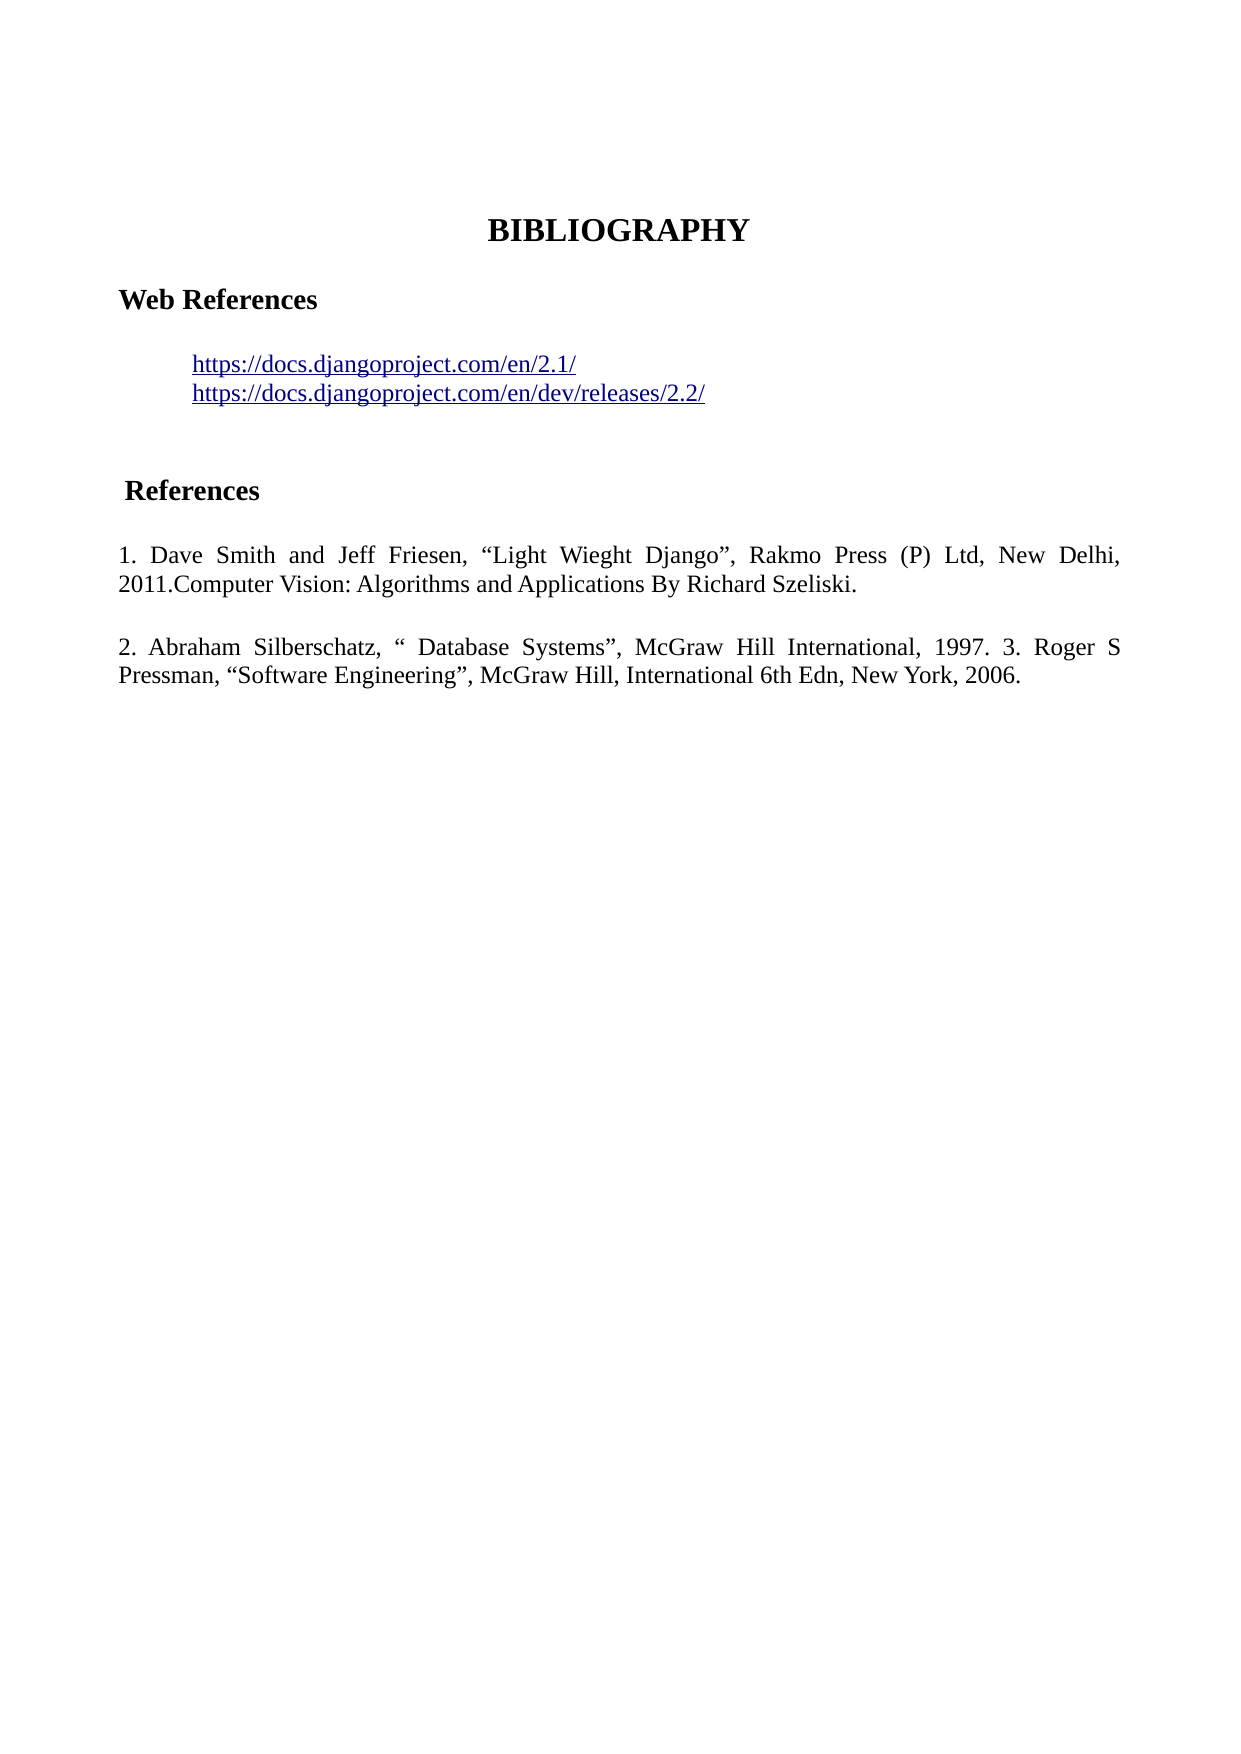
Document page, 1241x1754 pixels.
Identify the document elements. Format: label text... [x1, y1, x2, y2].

text Web References [118, 282, 1122, 315]
text 2. Abraham Silberschatz, “ Database Systems”, McGraw Hill International, 1997. 3. Roger S Pressman, “Software Engineering”, McGraw Hill, International 6th Edn, New York, 2006. [118, 632, 1122, 689]
text BIBLIOGRAPHY [118, 210, 1122, 248]
text https://docs.djangoproject.com/en/dev/releases/2.2/ [118, 378, 1122, 406]
text https://docs.djangoproject.com/en/2.1/ [118, 349, 1122, 378]
text References [118, 473, 1122, 507]
text 1. Dave Smith and Jeff Friesen, “Light Wieght Django”, Rakmo Press (P) Ltd, New Delhi, 2011.Computer Vision: Algorithms and Applications By Richard Szeliski. [118, 541, 1122, 598]
